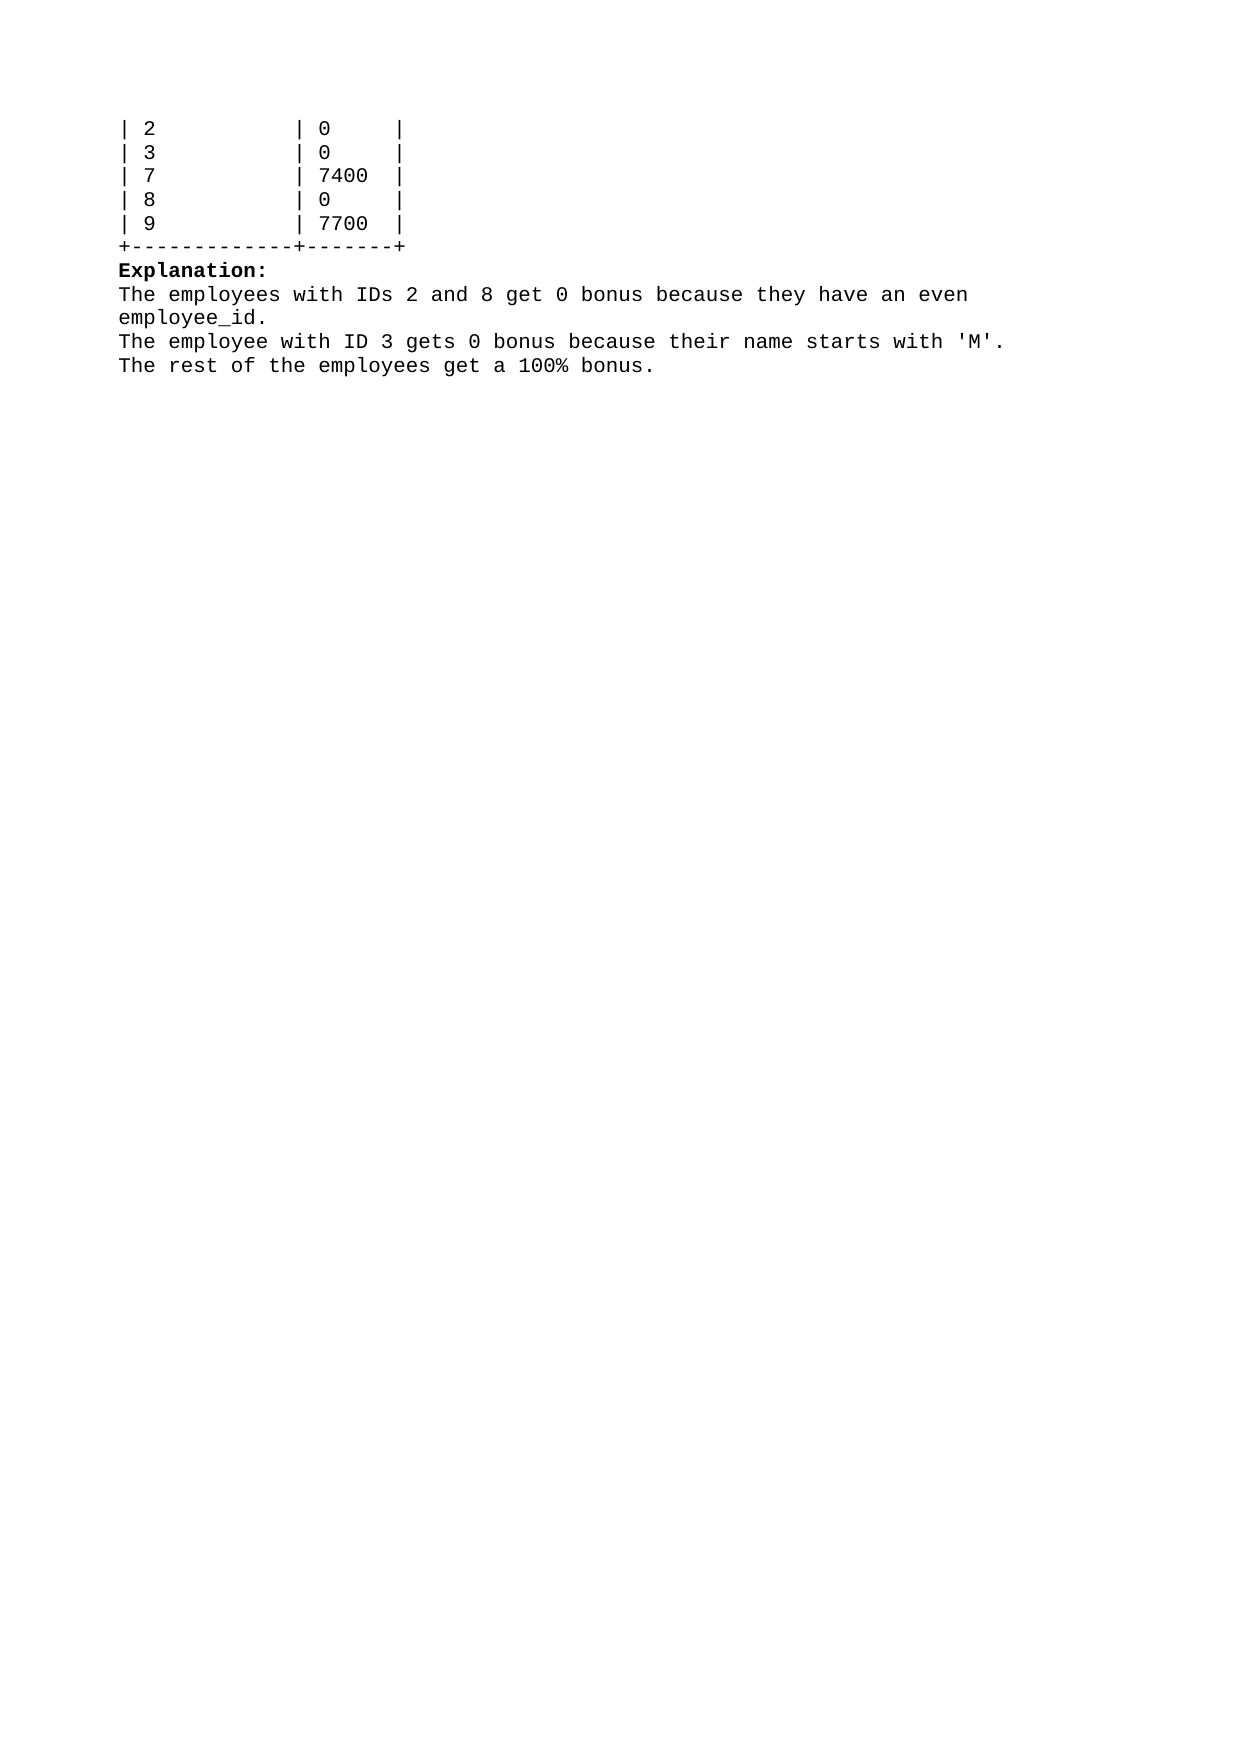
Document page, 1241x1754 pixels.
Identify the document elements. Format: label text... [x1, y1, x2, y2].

text +-------------+-------+ [118, 236, 1122, 260]
text | 2 | 0 | [118, 118, 1122, 142]
text The employee with ID 3 gets 0 bonus because their name starts with 'M'. [118, 331, 1122, 354]
text The rest of the employees get a 100% bonus. [118, 354, 1122, 378]
text Explanation: [118, 260, 1122, 284]
text The employees with IDs 2 and 8 get 0 bonus because they have an even employee_id. [118, 284, 1122, 331]
text | 8 | 0 | [118, 189, 1122, 213]
text | 9 | 7700 | [118, 213, 1122, 236]
text | 3 | 0 | [118, 142, 1122, 165]
text | 7 | 7400 | [118, 165, 1122, 189]
